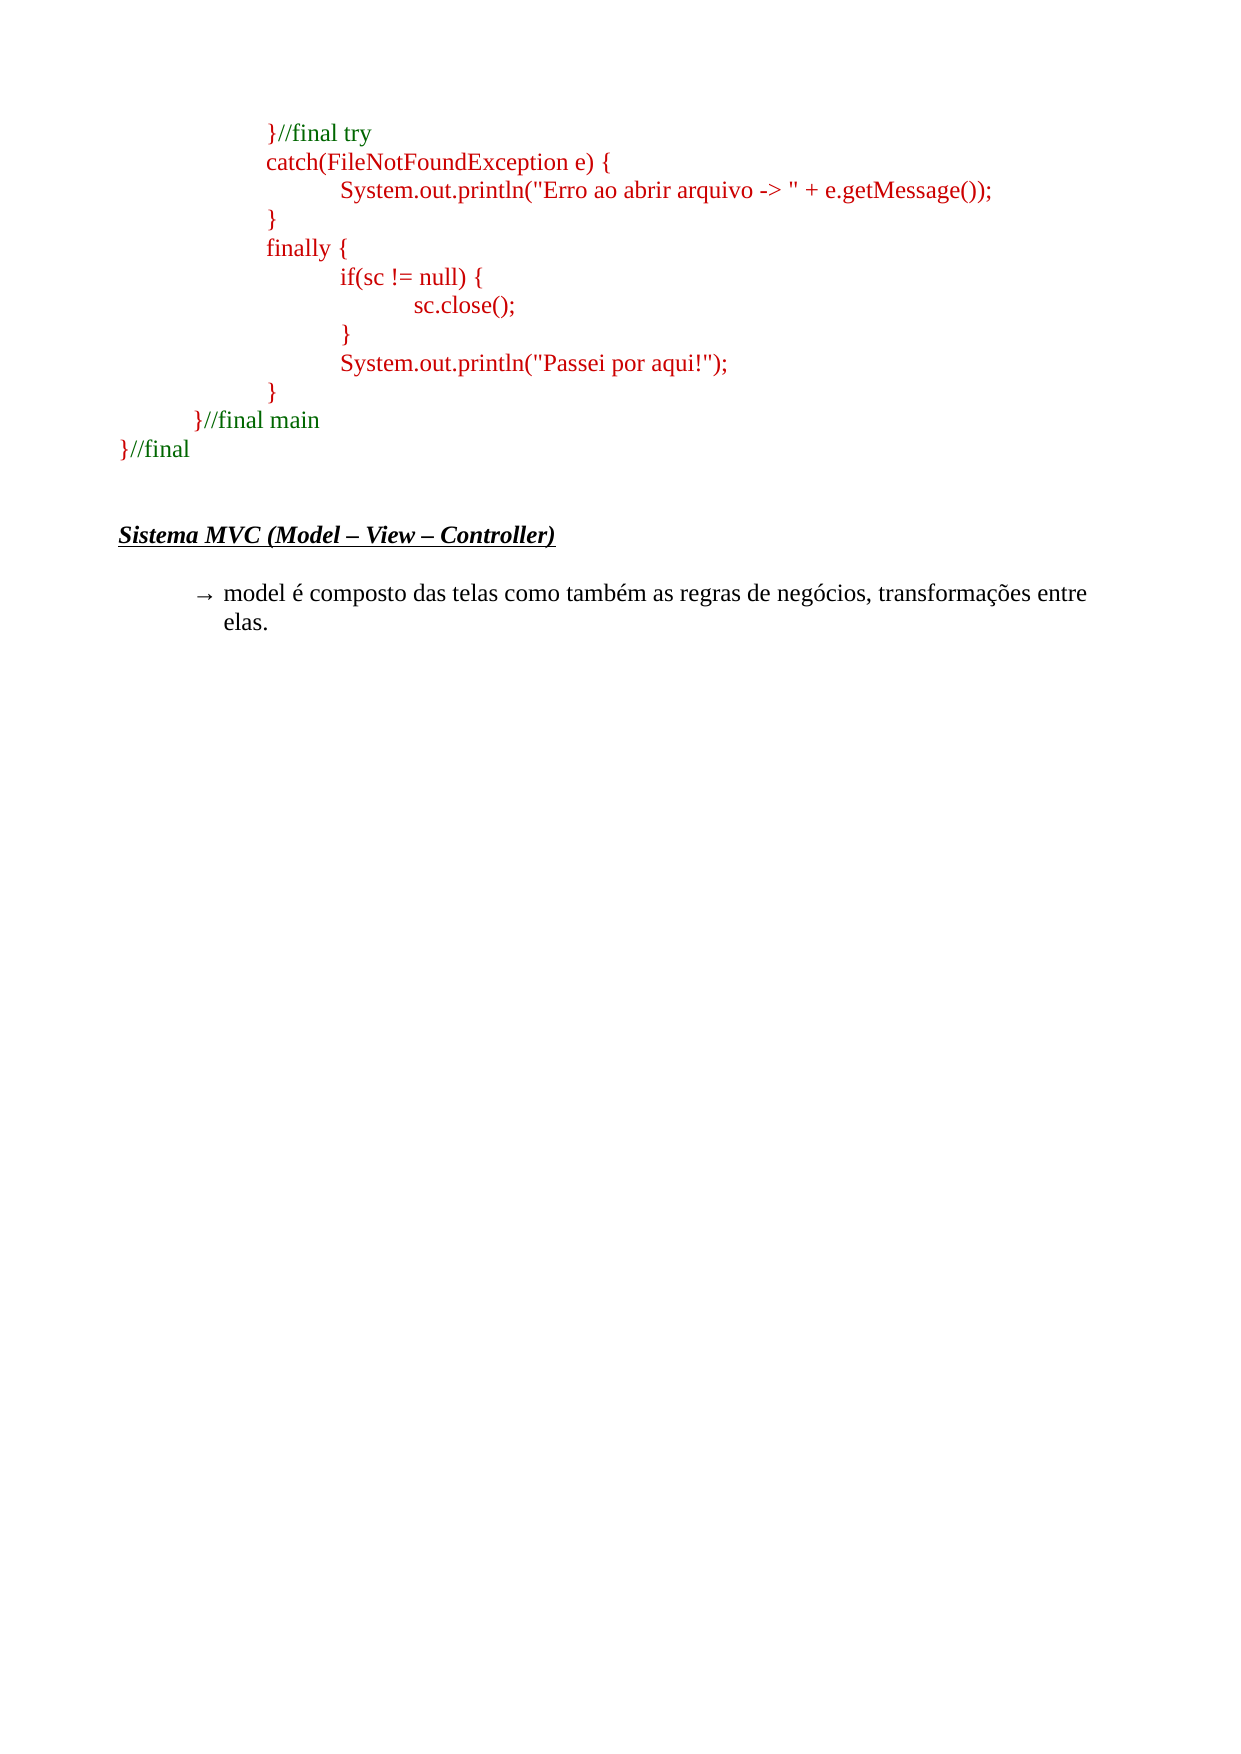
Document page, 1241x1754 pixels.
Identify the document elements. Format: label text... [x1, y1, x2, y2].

text }//final [118, 434, 1122, 463]
text }//final try [118, 118, 1122, 147]
text } [118, 319, 1122, 348]
text sc.close(); [118, 291, 1122, 319]
text System.out.println("Erro ao abrir arquivo -> " + e.getMessage()); [118, 176, 1122, 204]
text → model é composto das telas como também as regras de negócios, transformações entre elas. [118, 578, 1122, 636]
text finally { [118, 233, 1122, 262]
text System.out.println("Passei por aqui!"); [118, 348, 1122, 377]
text catch(FileNotFoundException e) { [118, 147, 1122, 176]
text } [118, 204, 1122, 233]
text } [118, 377, 1122, 406]
text }//final main [118, 406, 1122, 434]
text if(sc != null) { [118, 262, 1122, 291]
text Sistema MVC (Model – View – Controller) [118, 521, 1122, 549]
